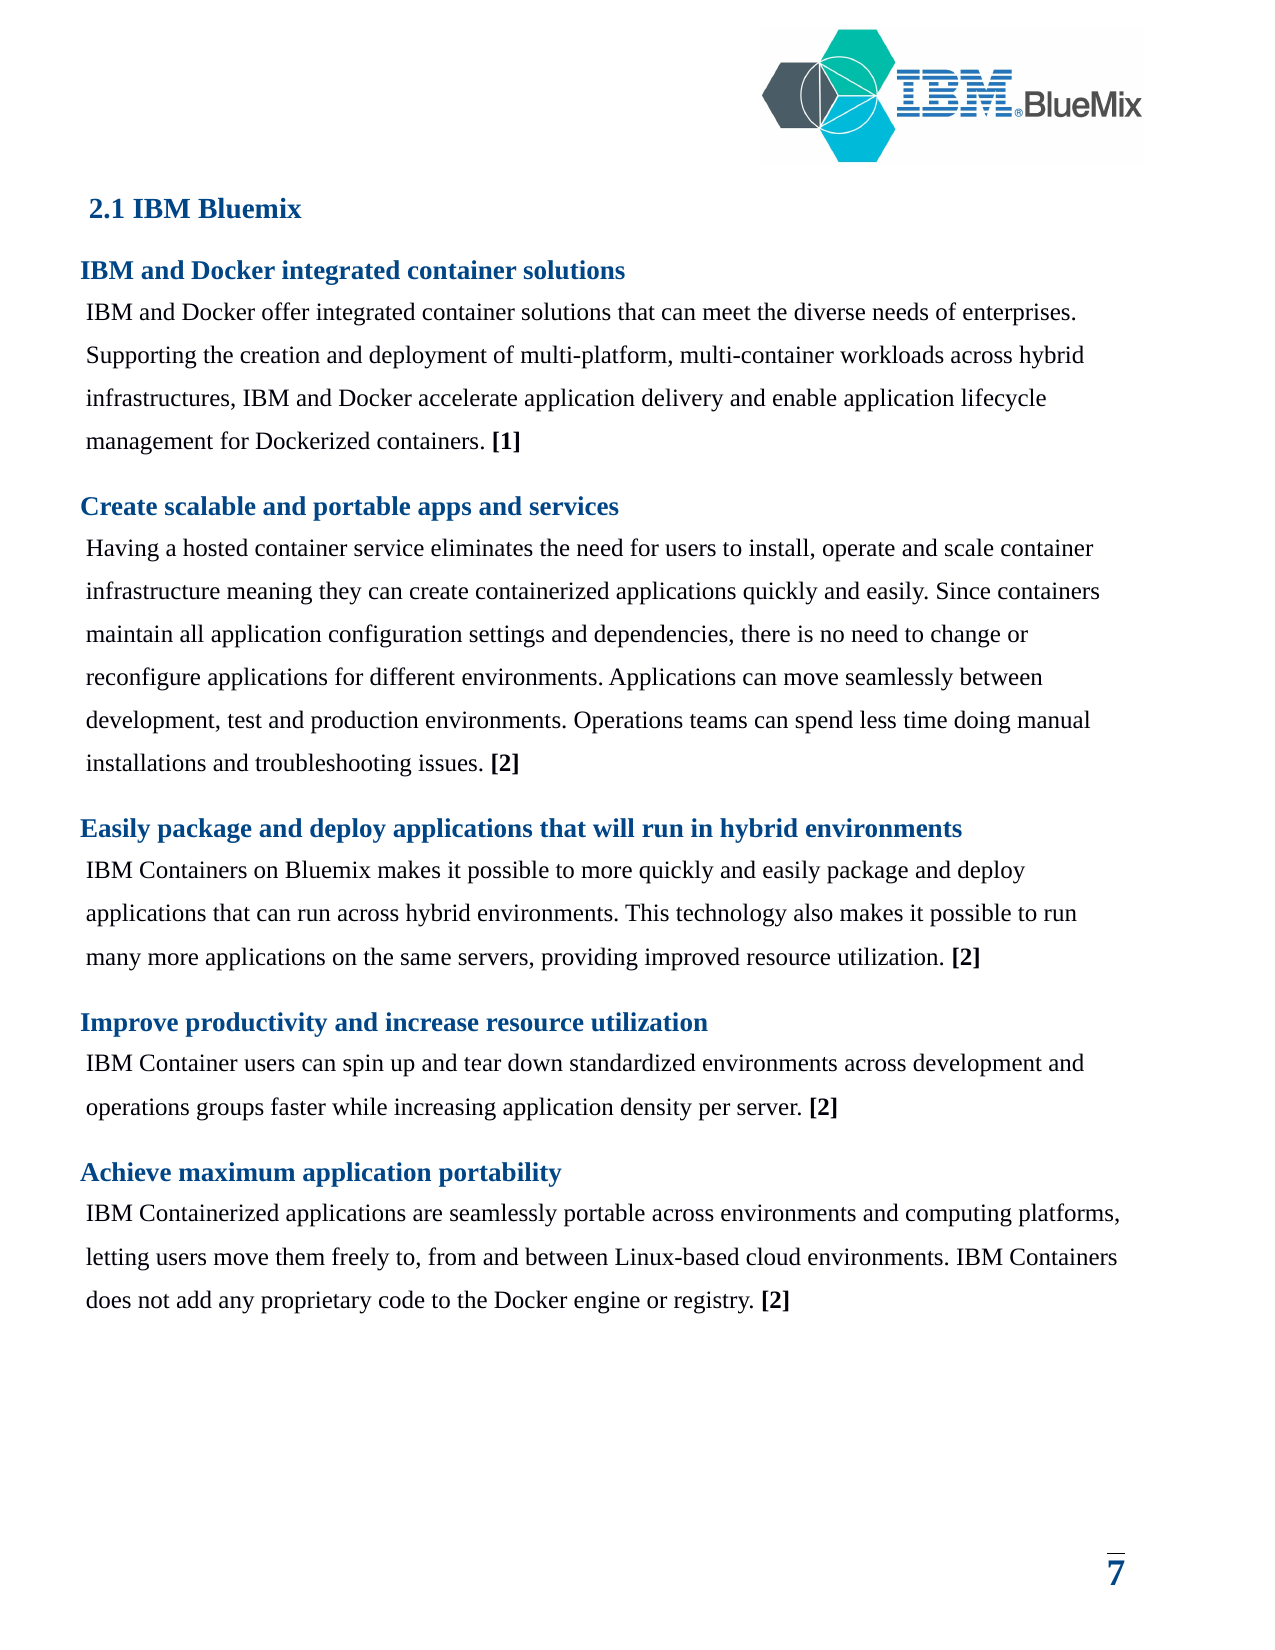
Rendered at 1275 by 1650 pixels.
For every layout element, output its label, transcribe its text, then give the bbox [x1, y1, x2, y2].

text IBM Containerized applications are seamlessly portable across environments and computing platforms, letting users move them freely to, from and between Linux-based cloud environments. IBM Containers does not add any proprietary code to the Docker engine or registry. [2] [86, 1198, 1125, 1313]
subtitle 2.1 IBM Bluemix [86, 105, 1125, 225]
text IBM Containers on Bluemix makes it possible to more quickly and easily package and deploy applications that can run across hybrid environments. This technology also makes it possible to run many more applications on the same servers, providing improved resource utilization. [2] [86, 855, 1125, 970]
subtitle Improve productivity and increase resource utilization [80, 1006, 1125, 1037]
text Having a hosted container service eliminates the need for users to install, operate and scale container infrastructure meaning they can create containerized applications quickly and easily. Since containers maintain all application configuration settings and dependencies, there is no need to change or reconfigure applications for different environments. Applications can move seamlessly between development, test and production environments. Operations teams can spend less time doing manual installations and troubleshooting issues. [2] [86, 533, 1125, 777]
picture [759, 26, 1146, 166]
text IBM Container users can spin up and tear down standardized environments across development and operations groups faster while increasing application density per server. [2] [86, 1048, 1125, 1120]
text IBM and Docker offer integrated container solutions that can meet the diverse needs of enterprises. Supporting the creation and deployment of multi-platform, multi-container workloads across hybrid infrastructures, IBM and Docker accelerate application delivery and enable application lifecycle management for Dockerized containers. [1] [86, 297, 1125, 455]
subtitle IBM and Docker integrated container solutions [80, 254, 1125, 285]
subtitle Achieve maximum application portability [80, 1156, 1125, 1187]
subtitle Create scalable and portable apps and services [80, 490, 1125, 521]
subtitle Easily package and deploy applications that will run in hybrid environments [80, 812, 1125, 844]
